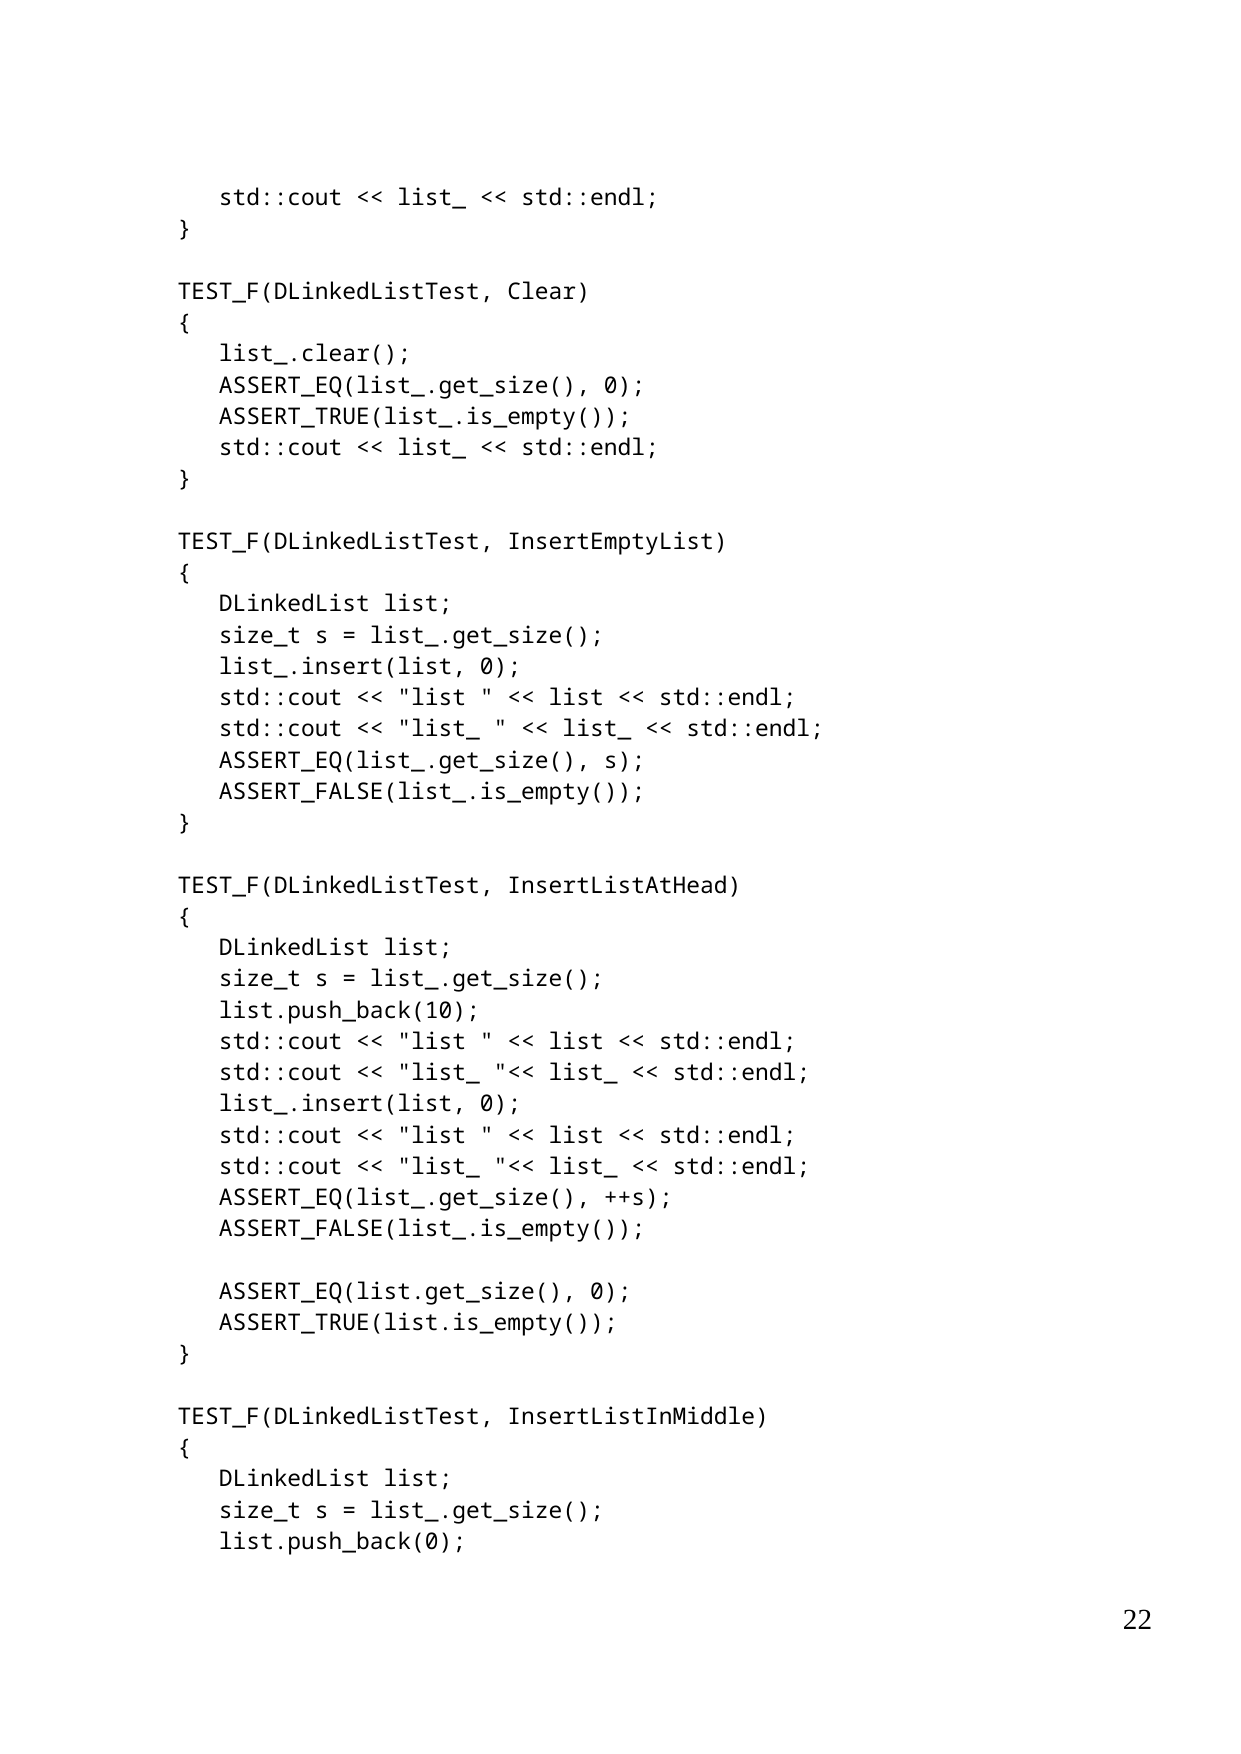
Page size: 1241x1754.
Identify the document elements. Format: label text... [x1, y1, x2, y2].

text std::cout << list_ << std::endl; } TEST_F(DLinkedListTest, Clear) { list_.clear(); ASSERT_EQ(list_.get_size(), 0); ASSERT_TRUE(list_.is_empty()); std::cout << list_ << std::endl; } TEST_F(DLinkedListTest, InsertEmptyList) { DLinkedList list; size_t s = list_.get_size(); list_.insert(list, 0); std::cout << "list " << list << std::endl; std::cout << "list_ " << list_ << std::endl; ASSERT_EQ(list_.get_size(), s); ASSERT_FALSE(list_.is_empty()); } TEST_F(DLinkedListTest, InsertListAtHead) { DLinkedList list; size_t s = list_.get_size(); list.push_back(10); std::cout << "list " << list << std::endl; std::cout << "list_ "<< list_ << std::endl; list_.insert(list, 0); std::cout << "list " << list << std::endl; std::cout << "list_ "<< list_ << std::endl; ASSERT_EQ(list_.get_size(), ++s); ASSERT_FALSE(list_.is_empty()); ASSERT_EQ(list.get_size(), 0); ASSERT_TRUE(list.is_empty()); } TEST_F(DLinkedListTest, InsertListInMiddle) { DLinkedList list; size_t s = list_.get_size(); list.push_back(0); [177, 181, 1152, 1556]
